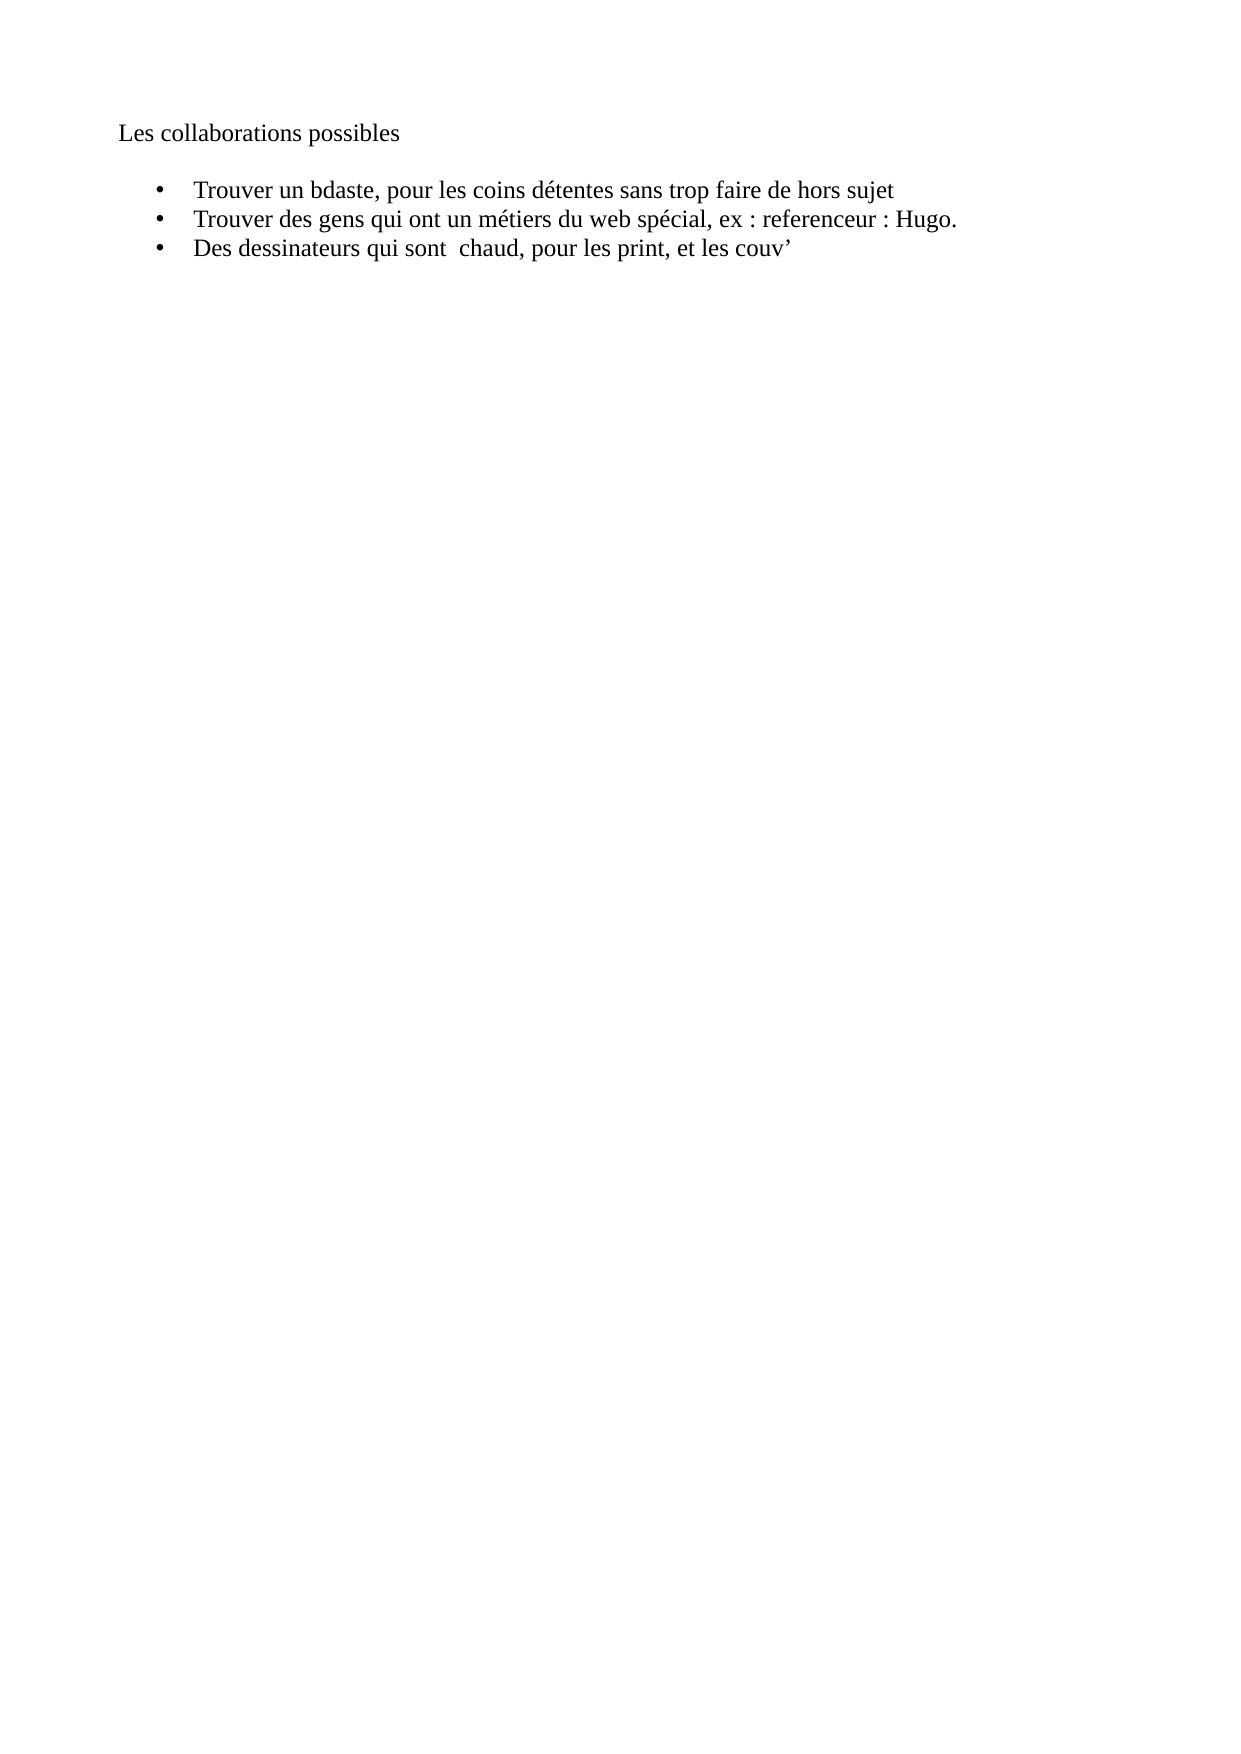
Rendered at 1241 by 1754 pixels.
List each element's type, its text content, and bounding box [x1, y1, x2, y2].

list Des dessinateurs qui sont chaud, pour les print, et les couv’ [156, 233, 1122, 262]
text Les collaborations possibles [118, 118, 1122, 147]
list Trouver un bdaste, pour les coins détentes sans trop faire de hors sujet [156, 176, 1122, 204]
list Trouver des gens qui ont un métiers du web spécial, ex : referenceur : Hugo. [156, 204, 1122, 233]
